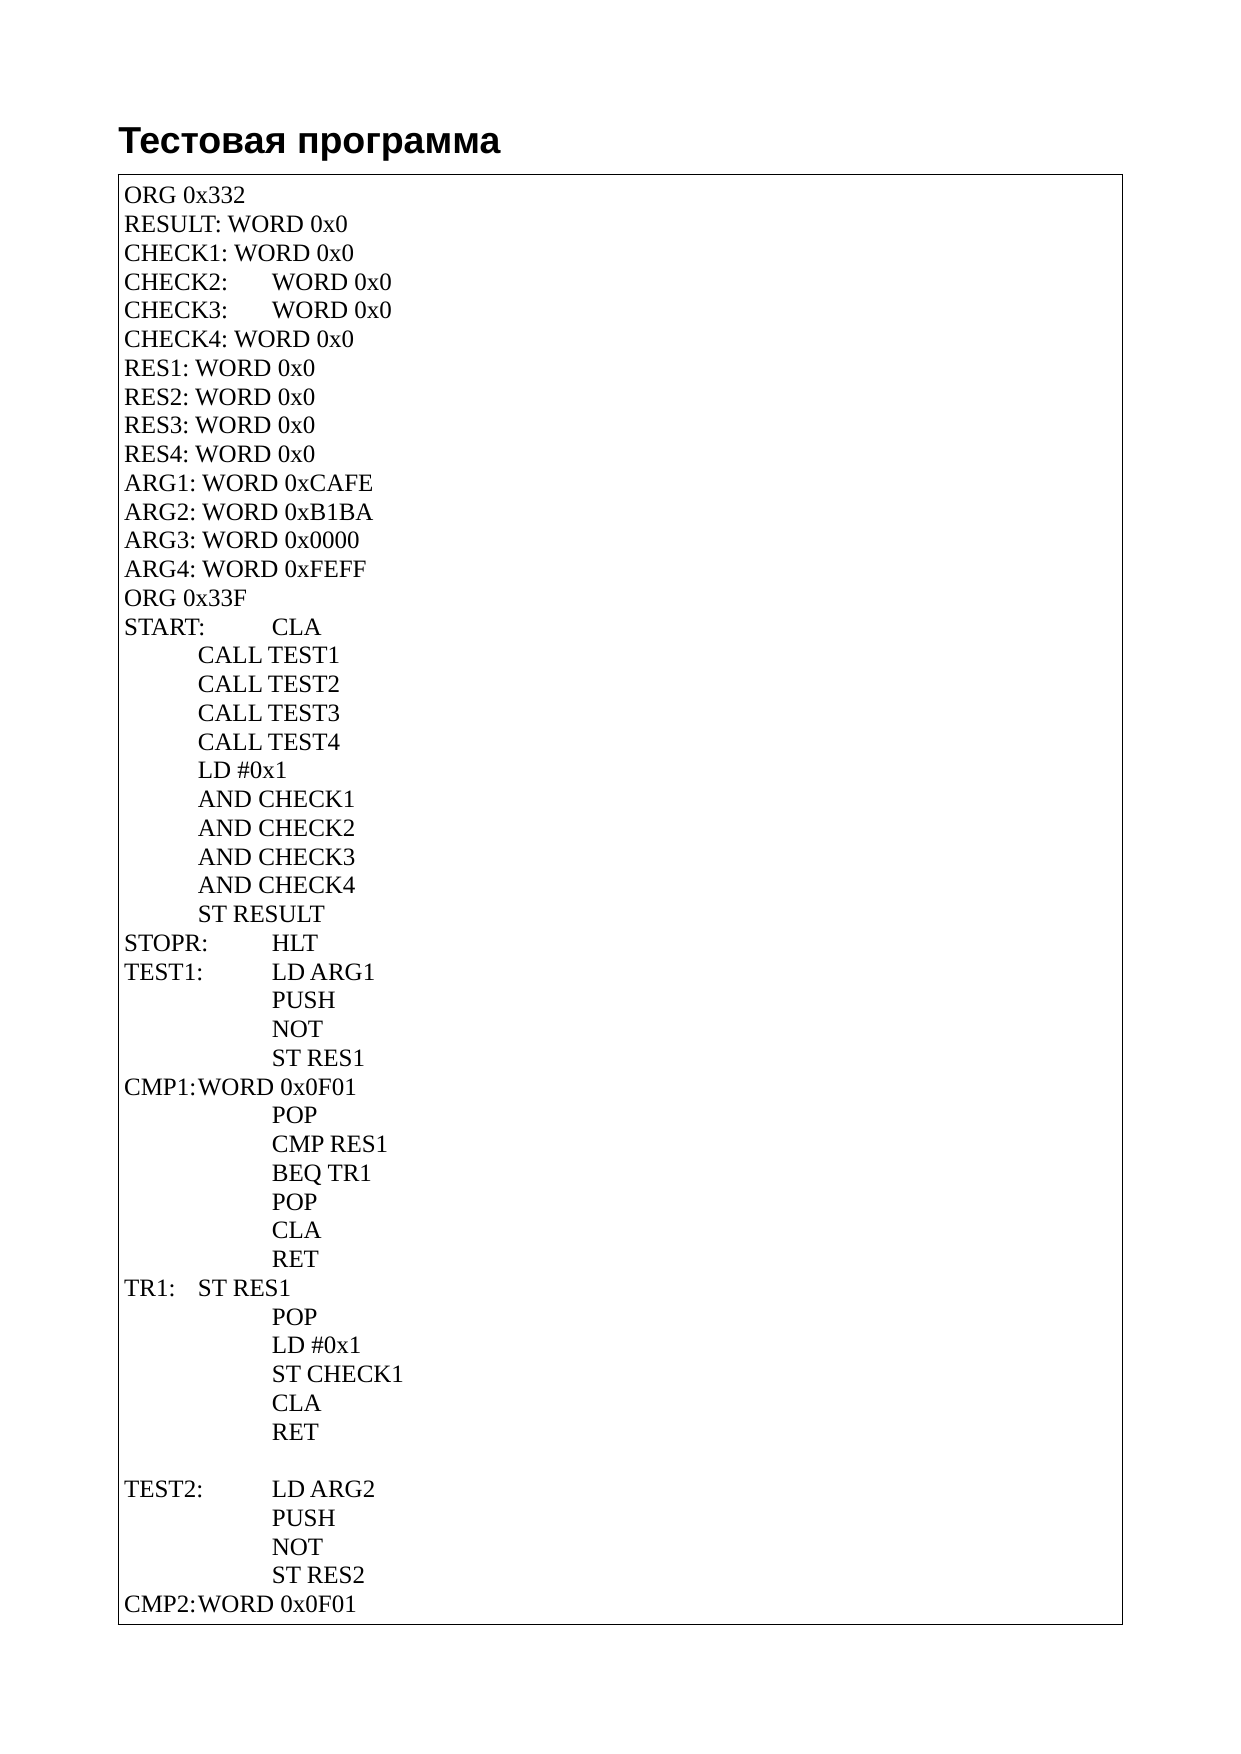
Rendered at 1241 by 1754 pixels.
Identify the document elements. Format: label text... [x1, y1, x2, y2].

table_header ORG 0x332 RESULT: WORD 0x0 CHECK1: WORD 0x0 CHECK2: WORD 0x0 CHECK3: WORD 0x0 CHECK4: WORD 0x0 RES1: WORD 0x0 RES2: WORD 0x0 RES3: WORD 0x0 RES4: WORD 0x0 ARG1: WORD 0xCAFE ARG2: WORD 0xB1BA ARG3: WORD 0x0000 ARG4: WORD 0xFEFF ORG 0x33F START: CLA CALL TEST1 CALL TEST2 CALL TEST3 CALL TEST4 LD #0x1 AND CHECK1 AND CHECK2 AND CHECK3 AND CHECK4 ST RESULT STOPR: HLT TEST1: LD ARG1 PUSH NOT ST RES1 CMP1: WORD 0x0F01 POP CMP RES1 BEQ TR1 POP CLA RET TR1: ST RES1 POP LD #0x1 ST CHECK1 CLA RET TEST2: LD ARG2 PUSH NOT ST RES2 CMP2: WORD 0x0F01 [119, 175, 1122, 1624]
subtitle Тестовая программа [118, 118, 1122, 161]
